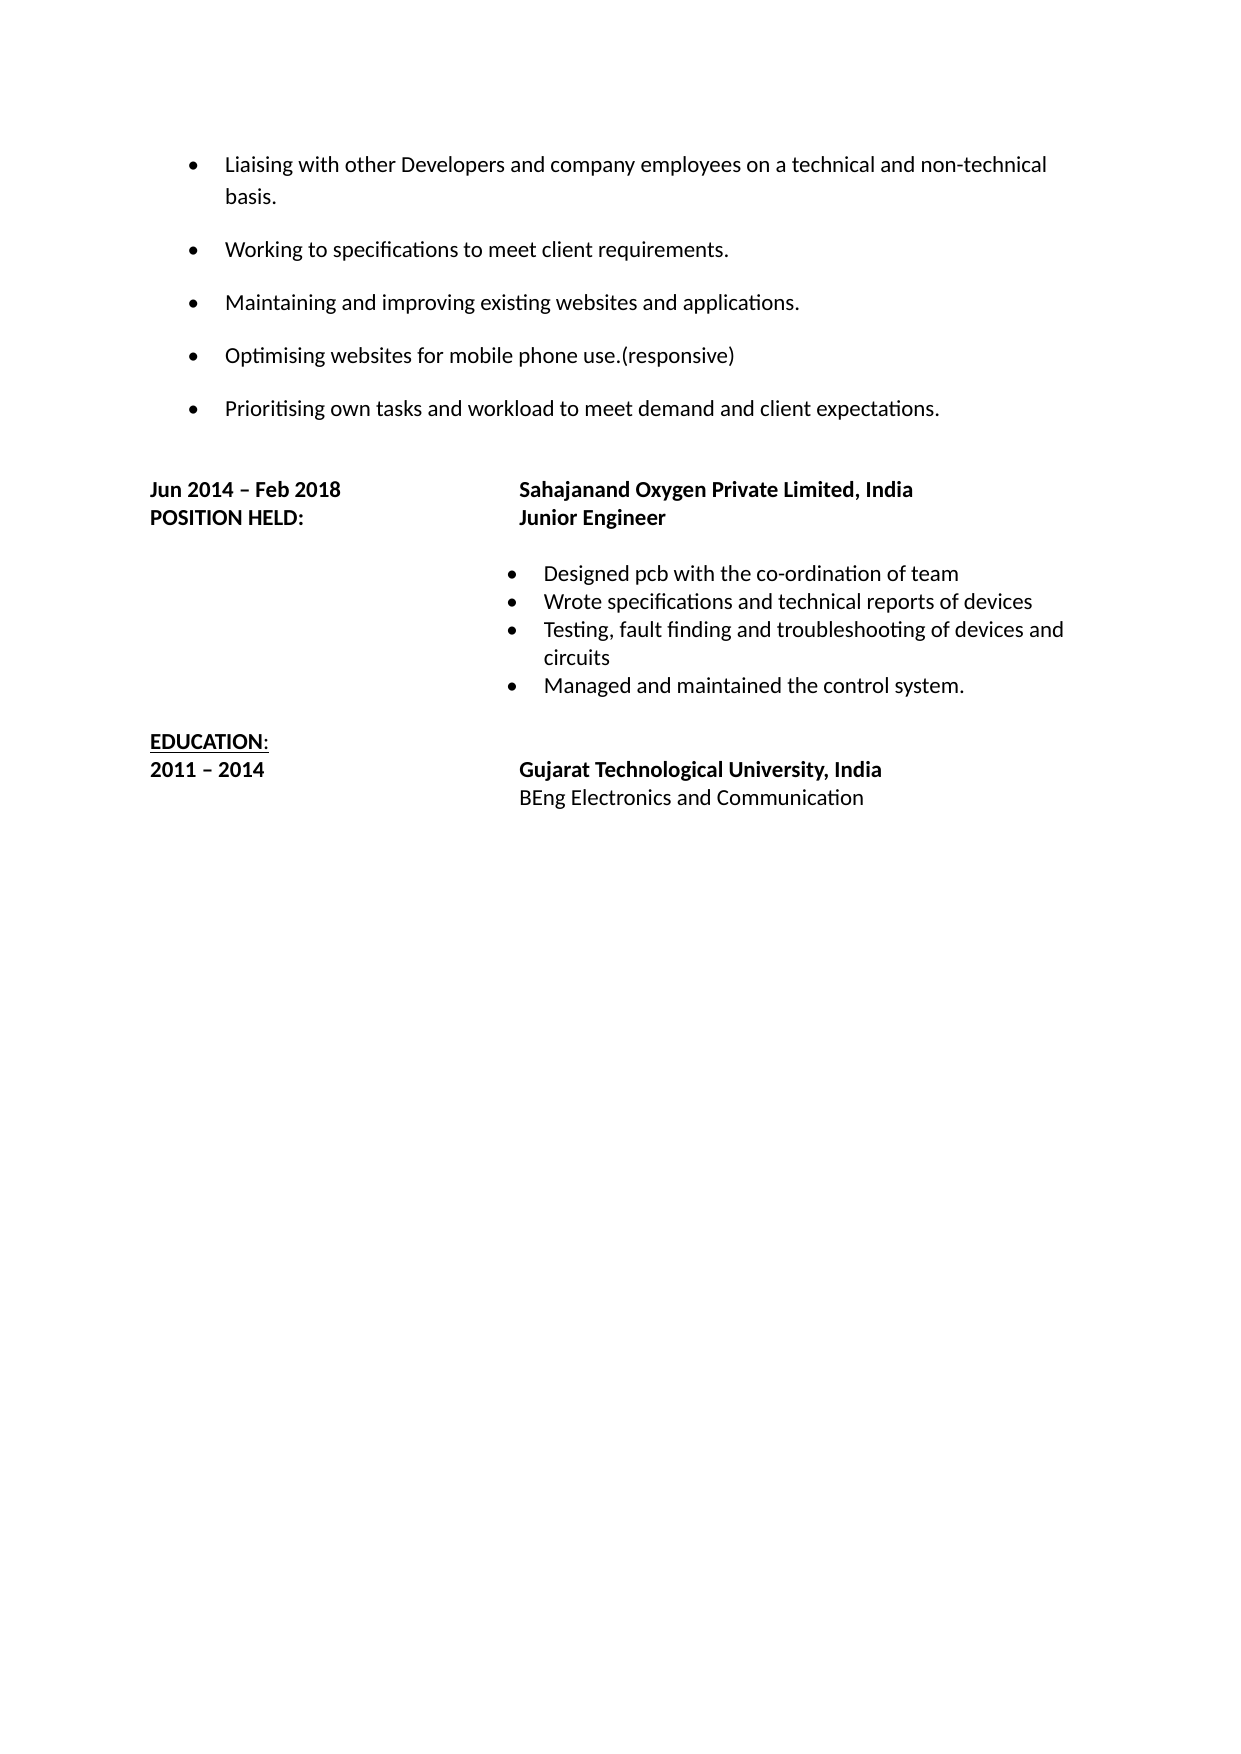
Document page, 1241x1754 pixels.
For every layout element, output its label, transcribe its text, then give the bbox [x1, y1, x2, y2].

list Optimising websites for mobile phone use.(responsive) [187, 341, 1090, 369]
text EDUCATION: [150, 727, 1090, 756]
list Testing, fault finding and troubleshooting of devices and circuits [506, 615, 1090, 671]
text 2011 – 2014 Gujarat Technological University, India [150, 756, 1090, 783]
text POSITION HELD: Junior Engineer [150, 503, 1090, 531]
text BEng Electronics and Communication [150, 783, 1090, 812]
list Prioritising own tasks and workload to meet demand and client expectations. [187, 394, 1090, 422]
list Working to specifications to meet client requirements. [187, 235, 1090, 263]
list Liaising with other Developers and company employees on a technical and non-technical basis. [187, 150, 1090, 210]
list Wrote specifications and technical reports of devices [506, 587, 1090, 615]
list Managed and maintained the control system. [506, 671, 1090, 699]
text Jun 2014 – Feb 2018 Sahajanand Oxygen Private Limited, India [150, 475, 1090, 503]
list Maintaining and improving existing websites and applications. [187, 288, 1090, 316]
list Designed pcb with the co-ordination of team [506, 559, 1090, 587]
